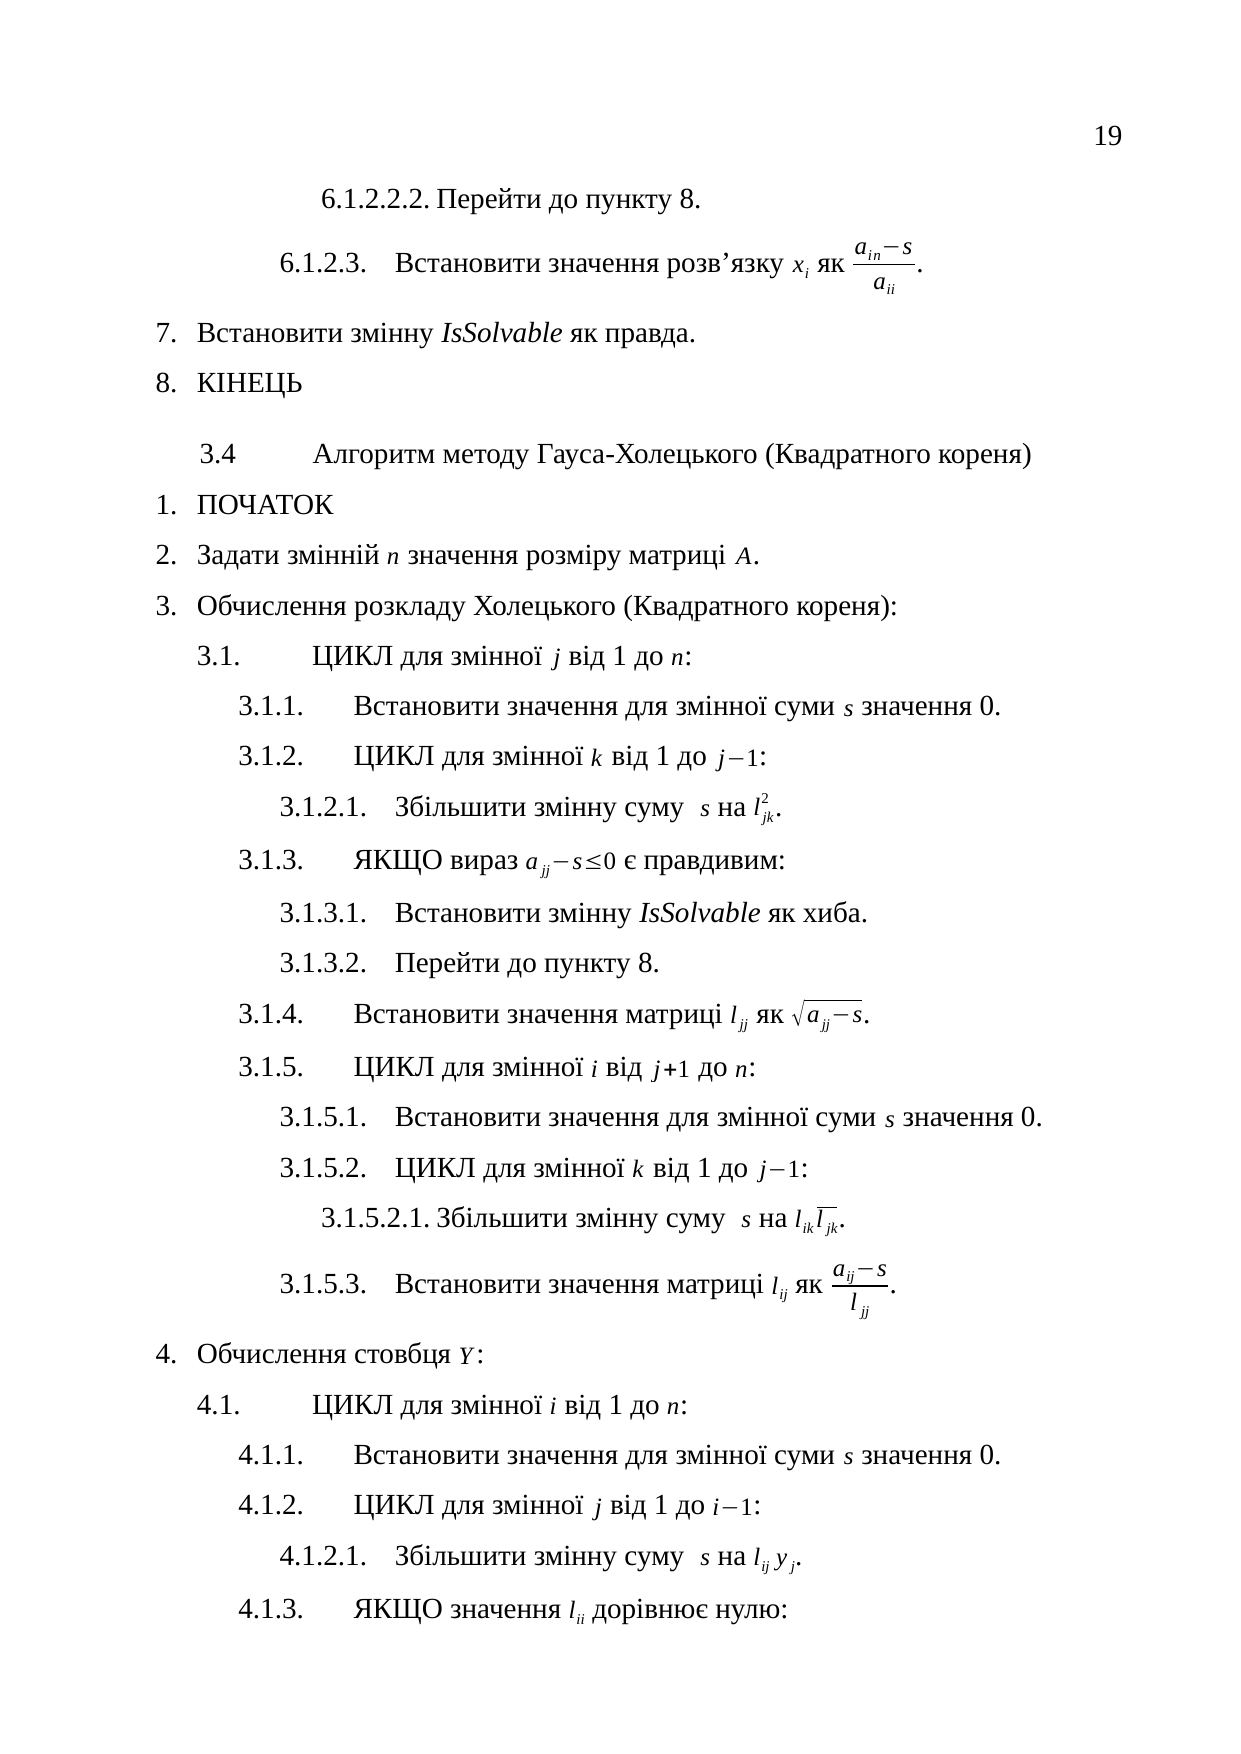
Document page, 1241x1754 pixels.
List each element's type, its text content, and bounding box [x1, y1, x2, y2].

list Встановити значення матриці як . [279, 1253, 1122, 1320]
list Збільшити змінну суму на . [279, 789, 1122, 825]
list Перейти до пункту 8. [279, 946, 1122, 979]
list Встановити змінну IsSolvable як хиба. [279, 895, 1122, 929]
list ЦИКЛ для змінної від 1 до : [197, 1387, 1122, 1420]
list ПОЧАТОК [155, 487, 1122, 521]
list Задати змінній значення розміру матриці . [155, 537, 1122, 571]
list ЦИКЛ для змінної від 1 до : [197, 638, 1122, 671]
list Збільшити змінну суму на . [279, 1538, 1122, 1574]
list Збільшити змінну суму на . [321, 1200, 1122, 1237]
list Встановити значення для змінної суми значення 0. [279, 1099, 1122, 1133]
list ЦИКЛ для змінної від 1 до : [238, 738, 1122, 772]
list ЦИКЛ для змінної від 1 до : [238, 1487, 1122, 1521]
list Встановити значення для змінної суми значення 0. [238, 688, 1122, 722]
list ЦИКЛ для змінної від до : [238, 1049, 1122, 1083]
list Обчислення розкладу Холецького (Квадратного кореня): [155, 588, 1122, 621]
list ЦИКЛ для змінної від 1 до : [279, 1150, 1122, 1183]
list Встановити значення розв’язку як . [279, 232, 1122, 298]
list Перейти до пункту 8. [321, 182, 1122, 215]
list ЯКЩО вираз є правдивим: [238, 842, 1122, 878]
list КІНЕЦЬ [155, 366, 1122, 399]
list Встановити значення для змінної суми значення 0. [238, 1437, 1122, 1471]
list Встановити змінну IsSolvable як правда. [155, 315, 1122, 349]
list Обчислення стовбця : [155, 1337, 1122, 1370]
subtitle Алгоритм методу Гауса-Холецького (Квадратного кореня) [192, 437, 1122, 470]
list ЯКЩО значення дорівнює нулю: [238, 1591, 1122, 1627]
list Встановити значення матриці як . [238, 996, 1122, 1032]
